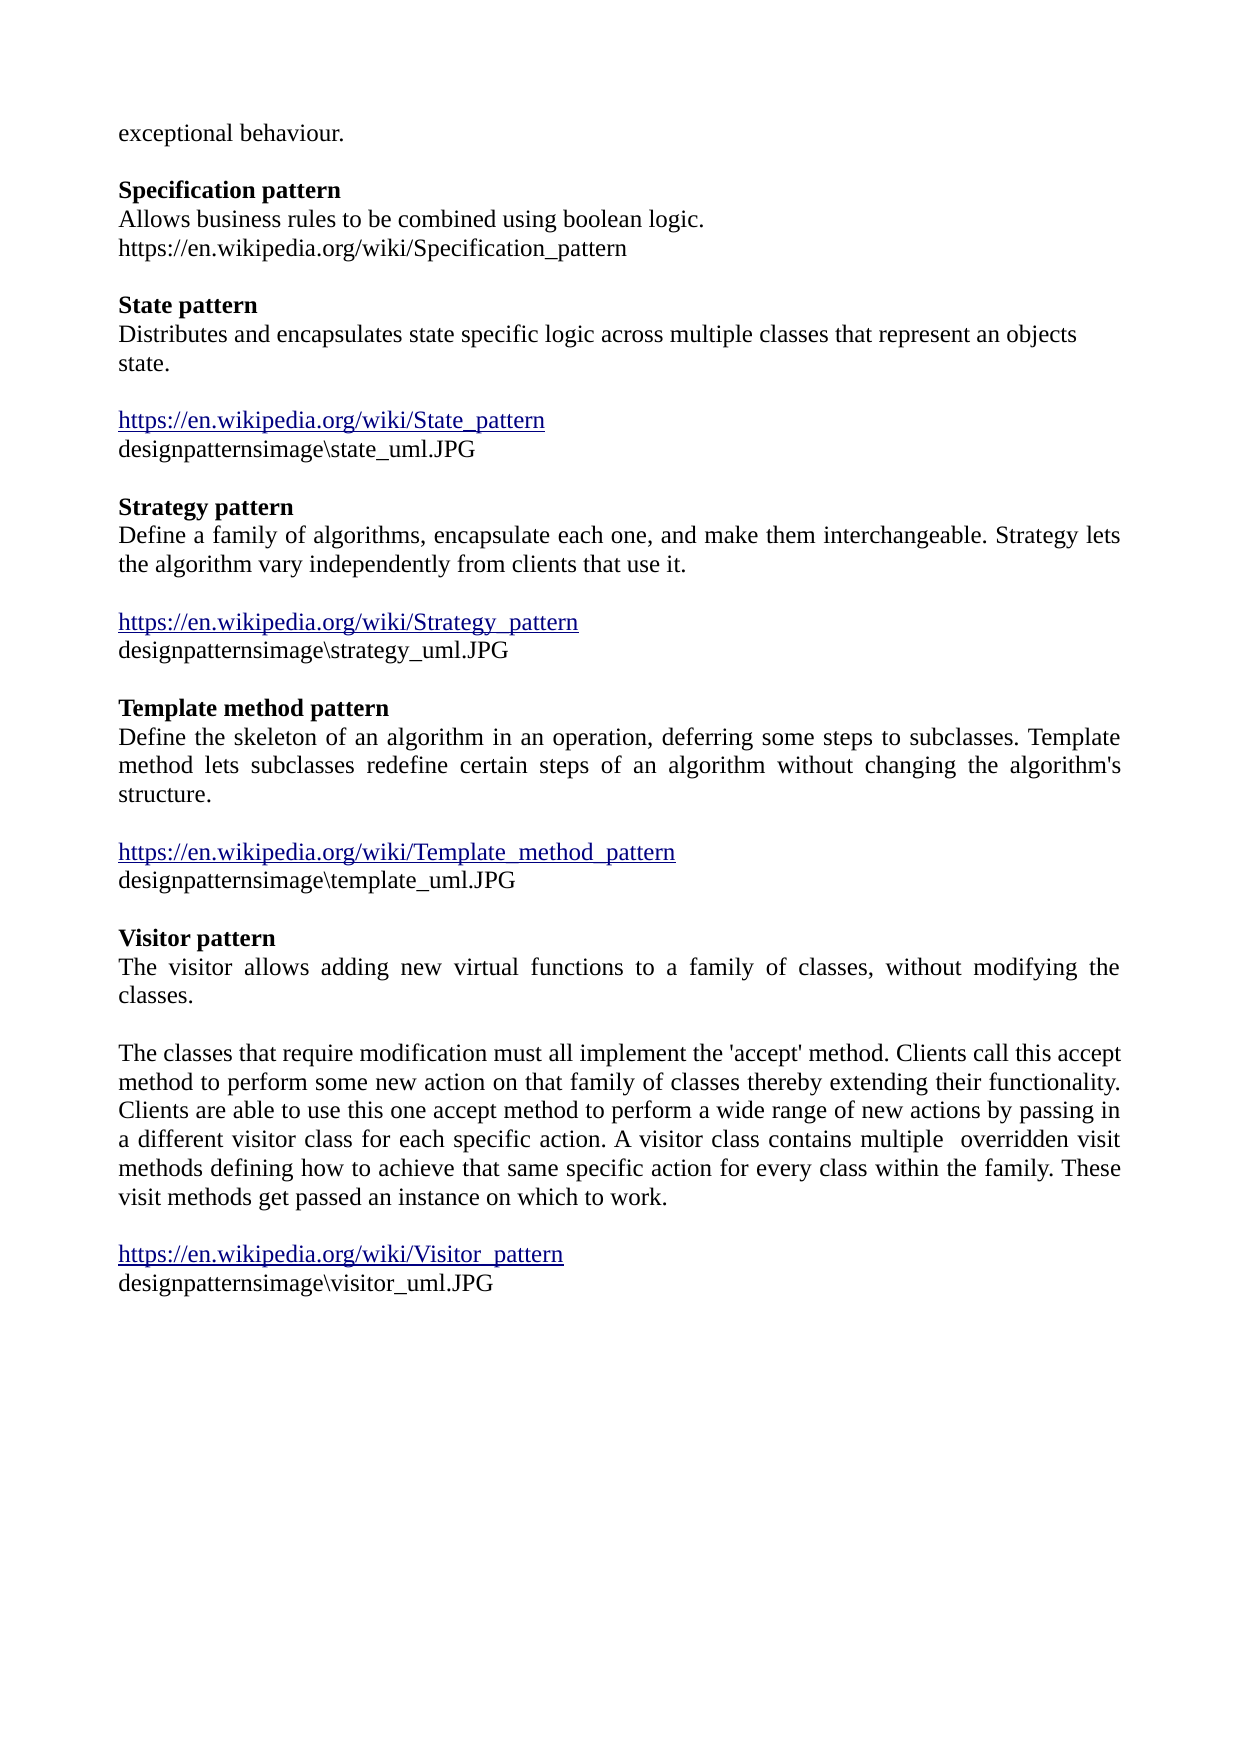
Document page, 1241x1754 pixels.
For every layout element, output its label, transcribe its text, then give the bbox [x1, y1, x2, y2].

text https://en.wikipedia.org/wiki/Strategy_pattern [118, 607, 1122, 636]
text Specification pattern [118, 176, 1122, 204]
text State pattern [118, 291, 1122, 319]
text designpatternsimage\state_uml.JPG [118, 434, 1122, 463]
text https://en.wikipedia.org/wiki/State_pattern [118, 406, 1122, 434]
text Distributes and encapsulates state specific logic across multiple classes that represent an objects state. [118, 319, 1122, 377]
text Strategy pattern [118, 492, 1122, 521]
text Define the skeleton of an algorithm in an operation, deferring some steps to subclasses. Template method lets subclasses redefine certain steps of an algorithm without changing the algorithm's structure. [118, 722, 1122, 808]
text Allows business rules to be combined using boolean logic. [118, 204, 1122, 233]
text https://en.wikipedia.org/wiki/Specification_pattern [118, 233, 1122, 262]
text exceptional behaviour. [118, 118, 1122, 147]
text designpatternsimage\template_uml.JPG [118, 866, 1122, 894]
text https://en.wikipedia.org/wiki/Visitor_pattern [118, 1239, 1122, 1268]
text The visitor allows adding new virtual functions to a family of classes, without modifying the classes. [118, 952, 1122, 1009]
text Template method pattern [118, 693, 1122, 722]
text The classes that require modification must all implement the 'accept' method. Clients call this accept method to perform some new action on that family of classes thereby extending their functionality. Clients are able to use this one accept method to perform a wide range of new actions by passing in a different visitor class for each specific action. A visitor class contains multiple overridden visit methods defining how to achieve that same specific action for every class within the family. These visit methods get passed an instance on which to work. [118, 1038, 1122, 1211]
text designpatternsimage\visitor_uml.JPG [118, 1268, 1122, 1297]
text https://en.wikipedia.org/wiki/Template_method_pattern [118, 837, 1122, 866]
text Visitor pattern [118, 923, 1122, 952]
text designpatternsimage\strategy_uml.JPG [118, 636, 1122, 664]
text Define a family of algorithms, encapsulate each one, and make them interchangeable. Strategy lets the algorithm vary independently from clients that use it. [118, 521, 1122, 578]
